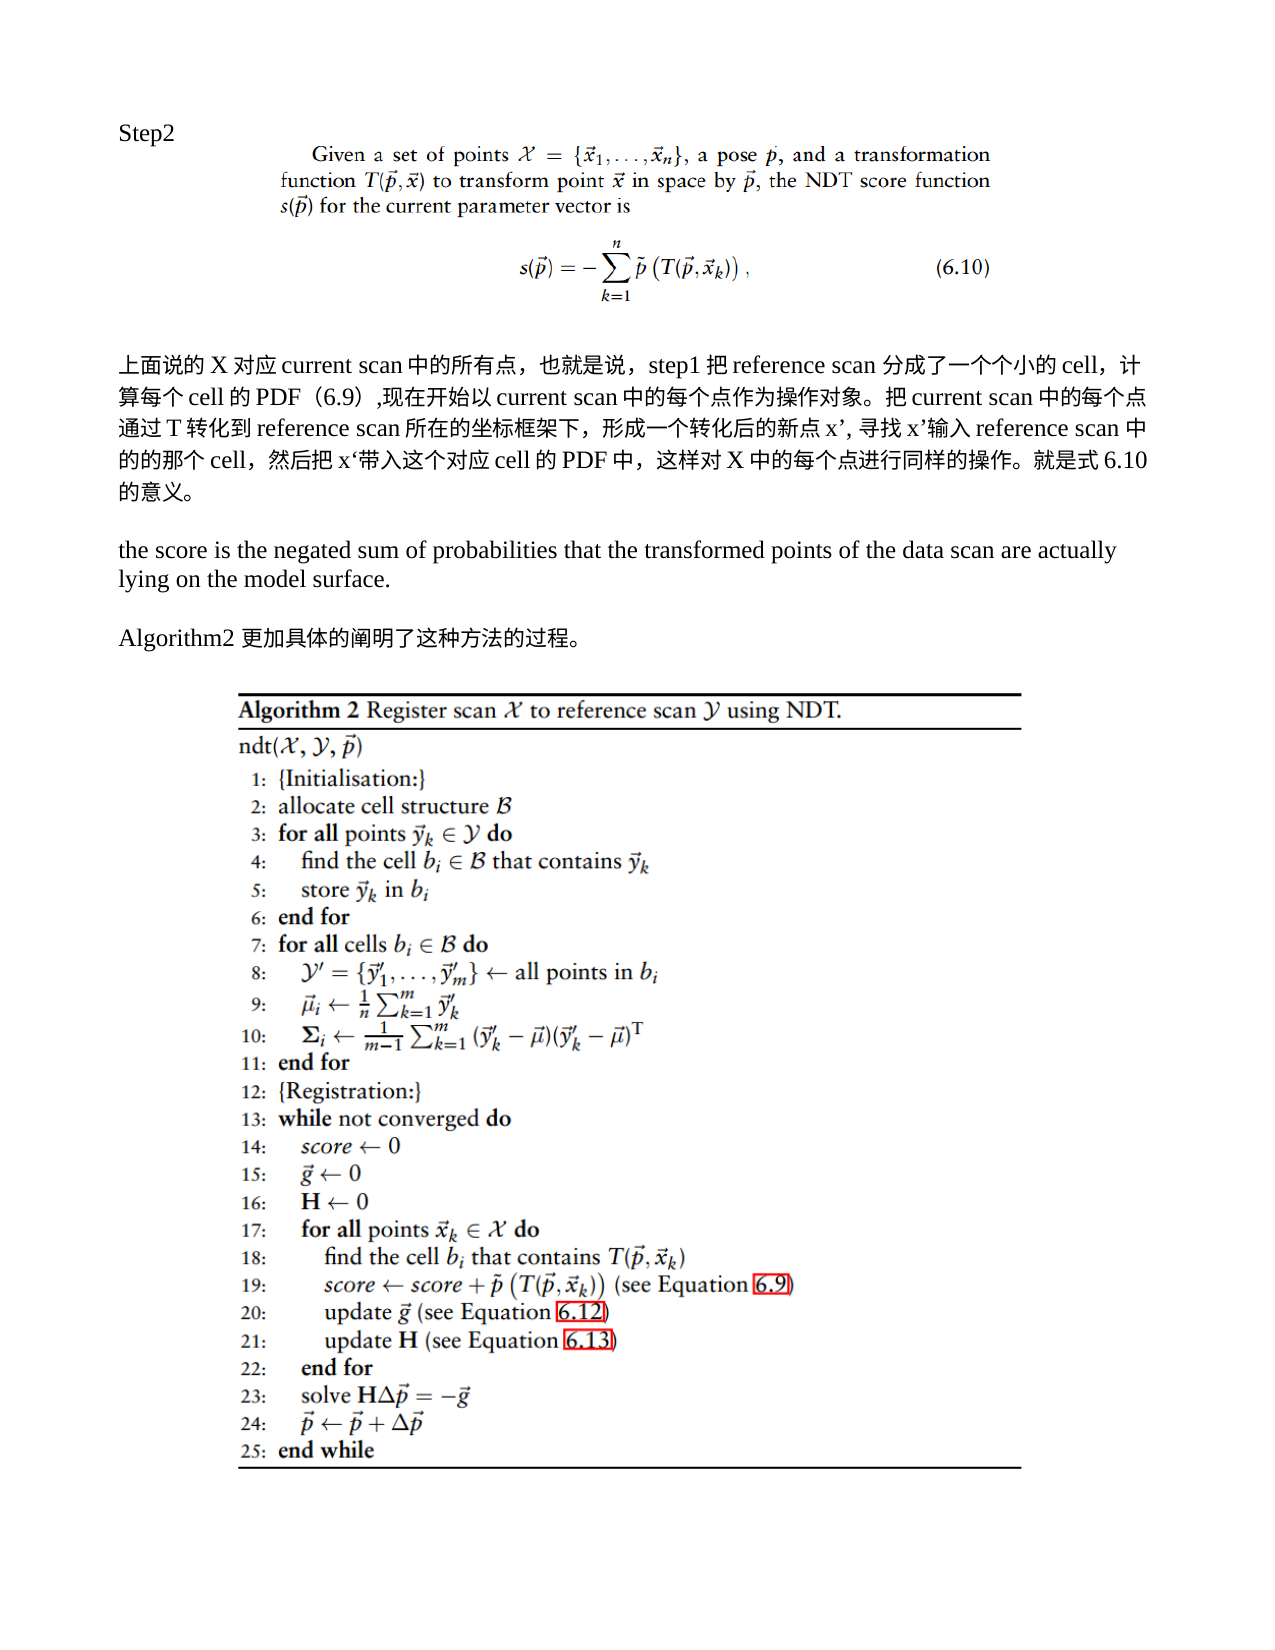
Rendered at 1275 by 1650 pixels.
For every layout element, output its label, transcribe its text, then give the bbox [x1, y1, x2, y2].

text Algorithm2 更加具体的阐明了这种方法的过程。 [118, 621, 1157, 653]
picture [271, 146, 1004, 318]
text the score is the negated sum of probabilities that the transformed points of the data scan are actually lying on the model surface. [118, 535, 1157, 593]
text 上面说的X对应current scan中的所有点，也就是说，step1把reference scan 分成了一个个小的cell，计算每个cell的PDF（6.9）,现在开始以current scan中的每个点作为操作对象。把current scan中的每个点通过T转化到reference scan所在的坐标框架下，形成一个转化后的新点x’, 寻找x’输入reference scan 中的的那个cell，然后把x‘带入这个对应cell的PDF中，这样对X中的每个点进行同样的操作。就是式6.10的意义。 [118, 348, 1157, 506]
text Step2 [118, 118, 1157, 147]
picture [221, 681, 1054, 1480]
